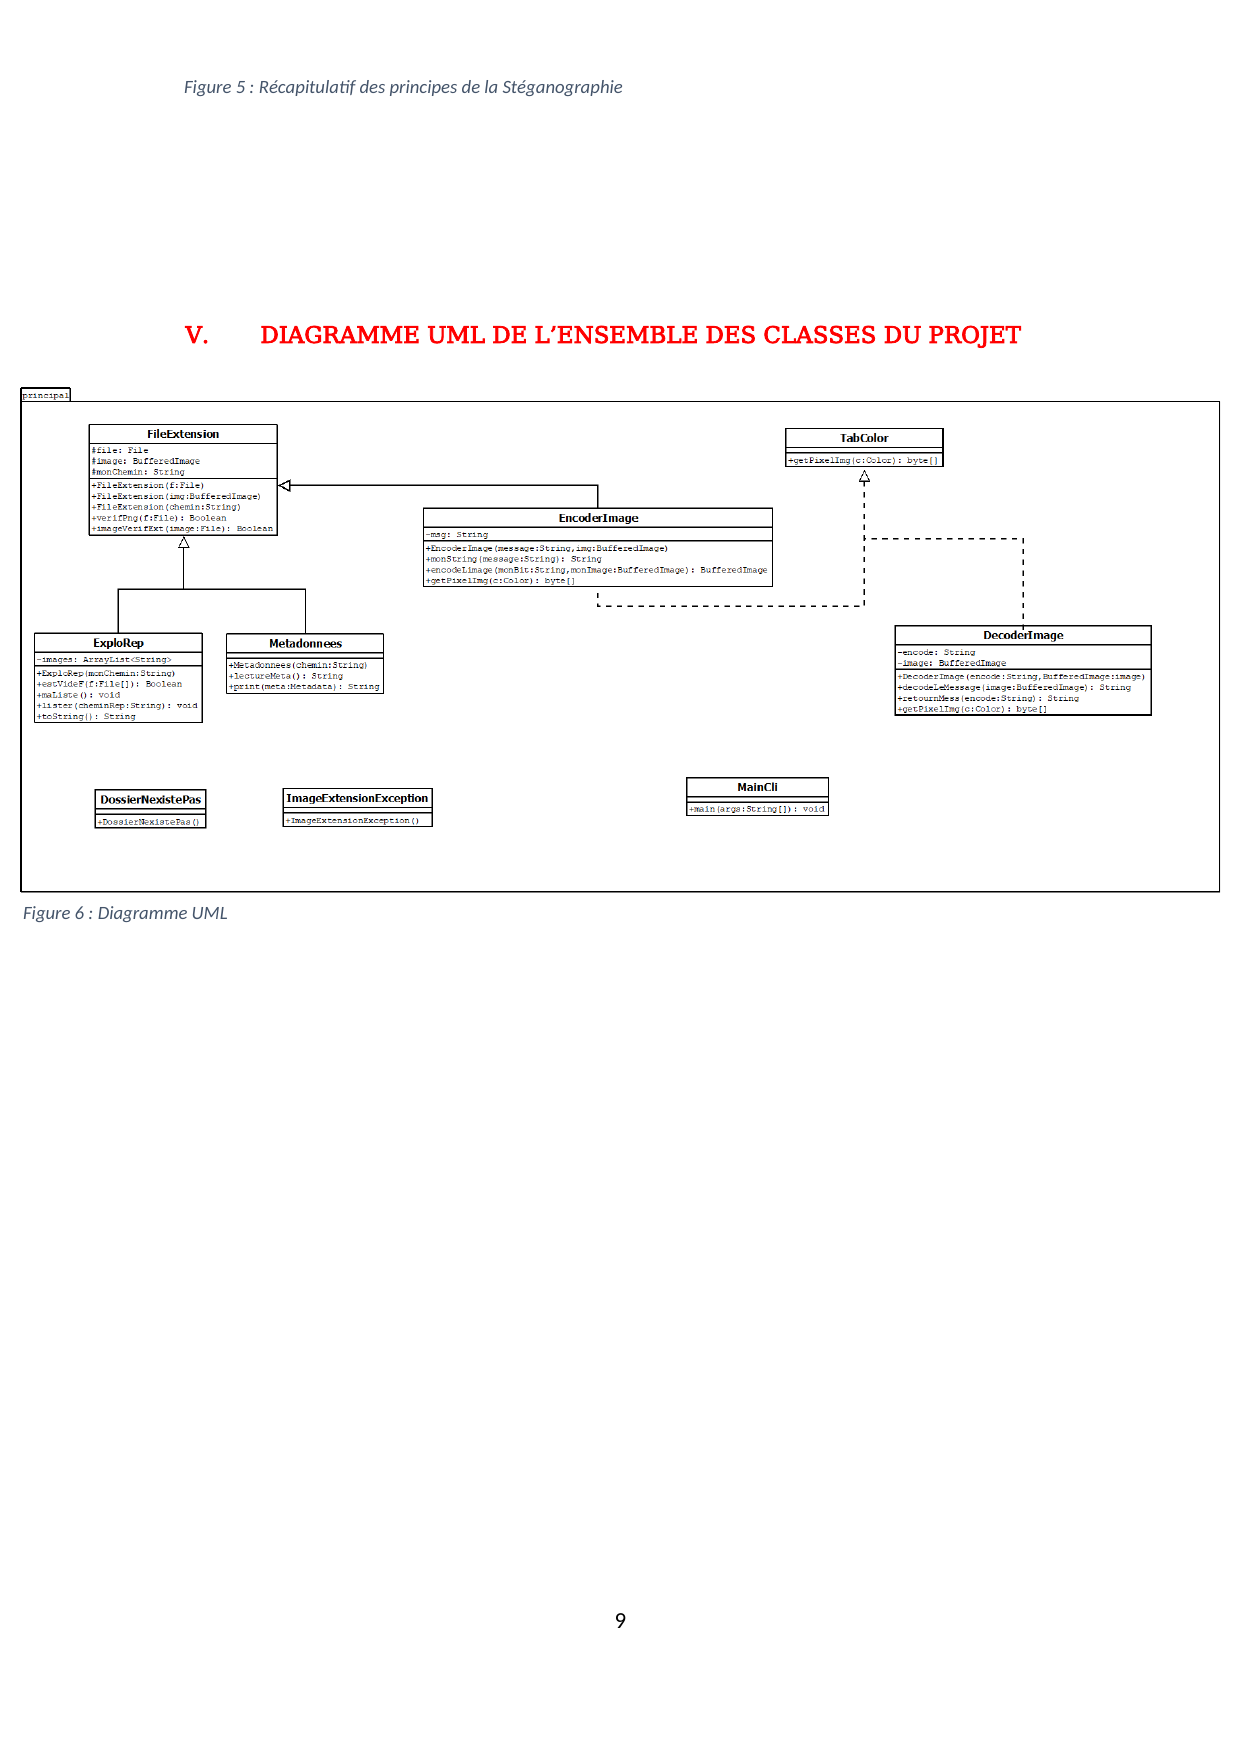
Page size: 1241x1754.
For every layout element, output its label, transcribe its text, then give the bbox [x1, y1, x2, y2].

text Figure 5 : Récapitulatif des principes de la Stéganographie [184, 75, 666, 98]
list DIAGRAMME UML DE L’ENSEMBLE DES CLASSES DU PROJET [185, 320, 1093, 348]
text Figure 6 : Diagramme UML [23, 901, 1217, 924]
